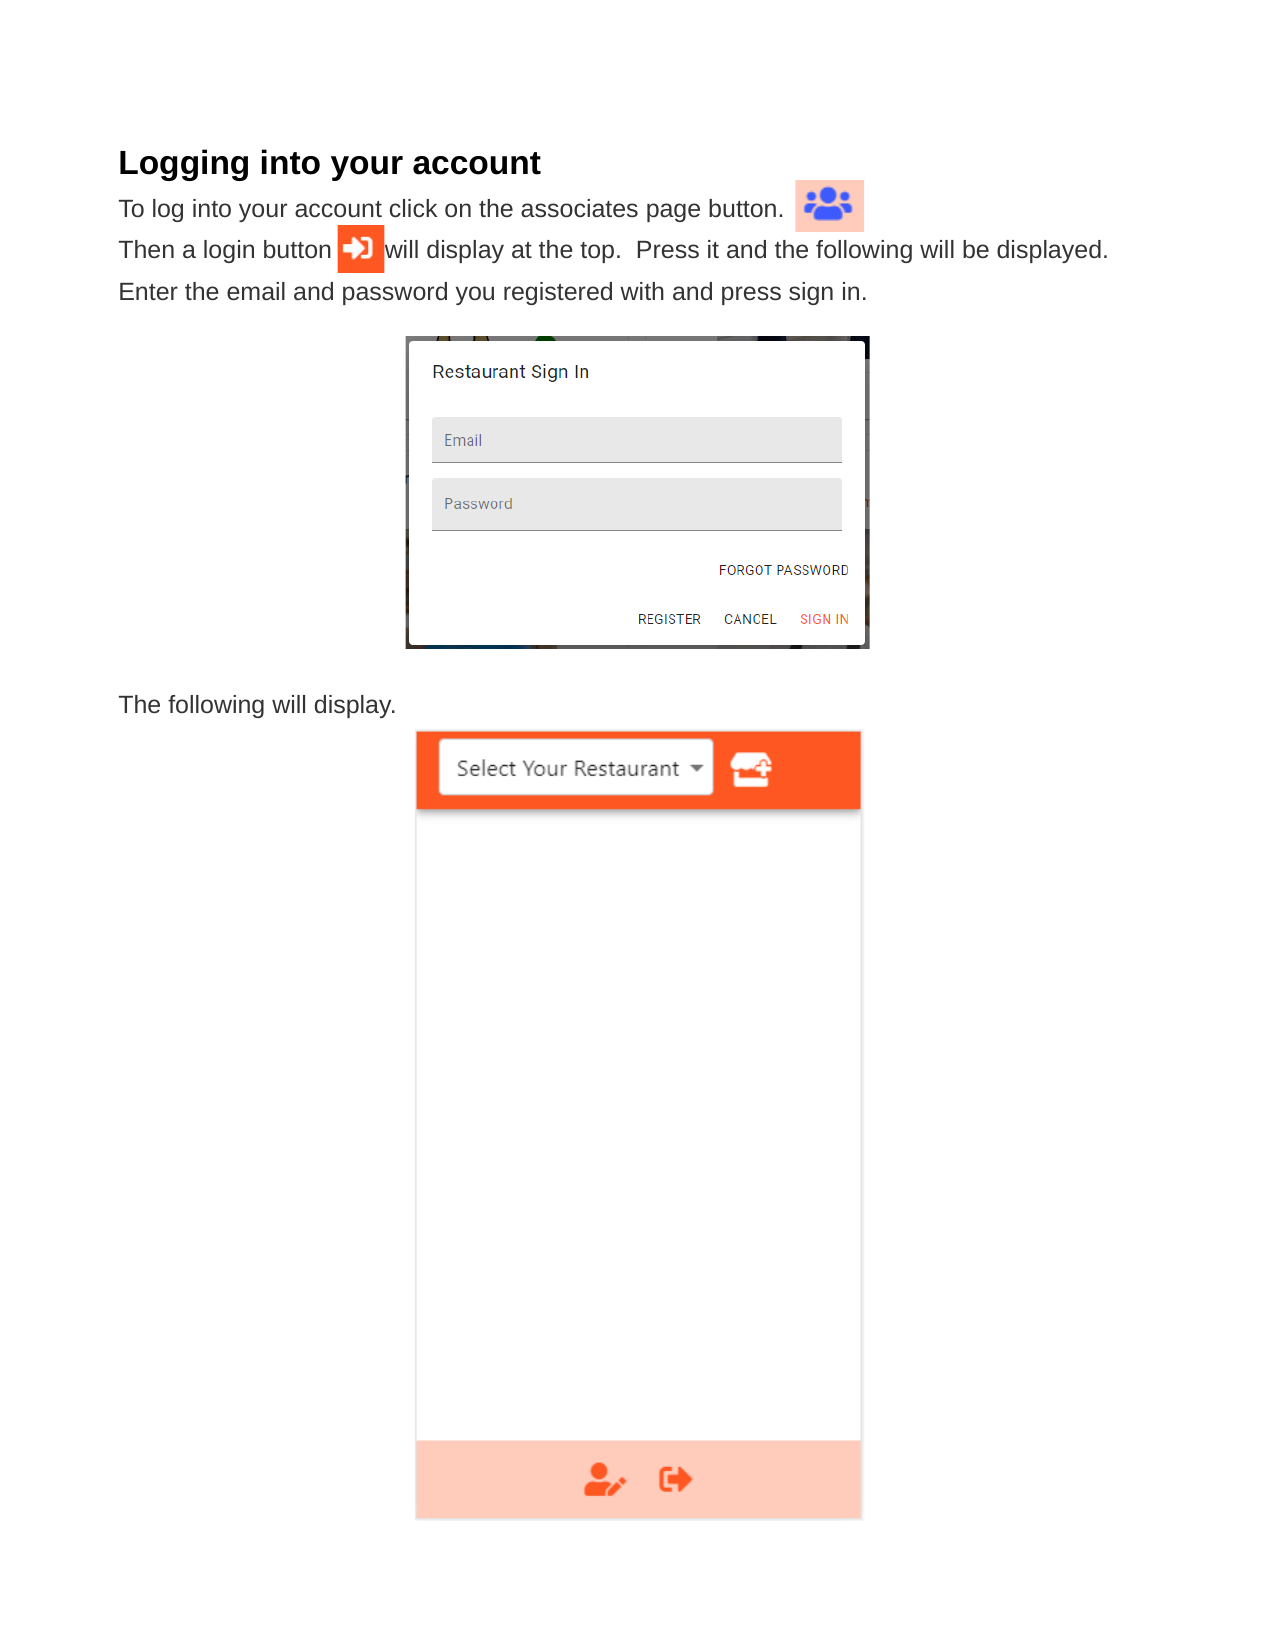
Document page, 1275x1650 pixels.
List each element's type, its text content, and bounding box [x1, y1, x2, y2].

text Then a login button [118, 236, 337, 264]
picture [795, 180, 865, 232]
subtitle Logging into your account [118, 143, 1157, 182]
text will display at the top. Press it and the following will be displayed. [385, 236, 1157, 264]
picture [414, 729, 865, 1521]
picture [337, 225, 385, 273]
text [865, 194, 1157, 223]
picture [405, 336, 870, 649]
text To log into your account click on the associates page button. [118, 194, 795, 223]
text The following will display. [118, 690, 1157, 719]
text Enter the email and password you registered with and press sign in. [118, 277, 1157, 306]
